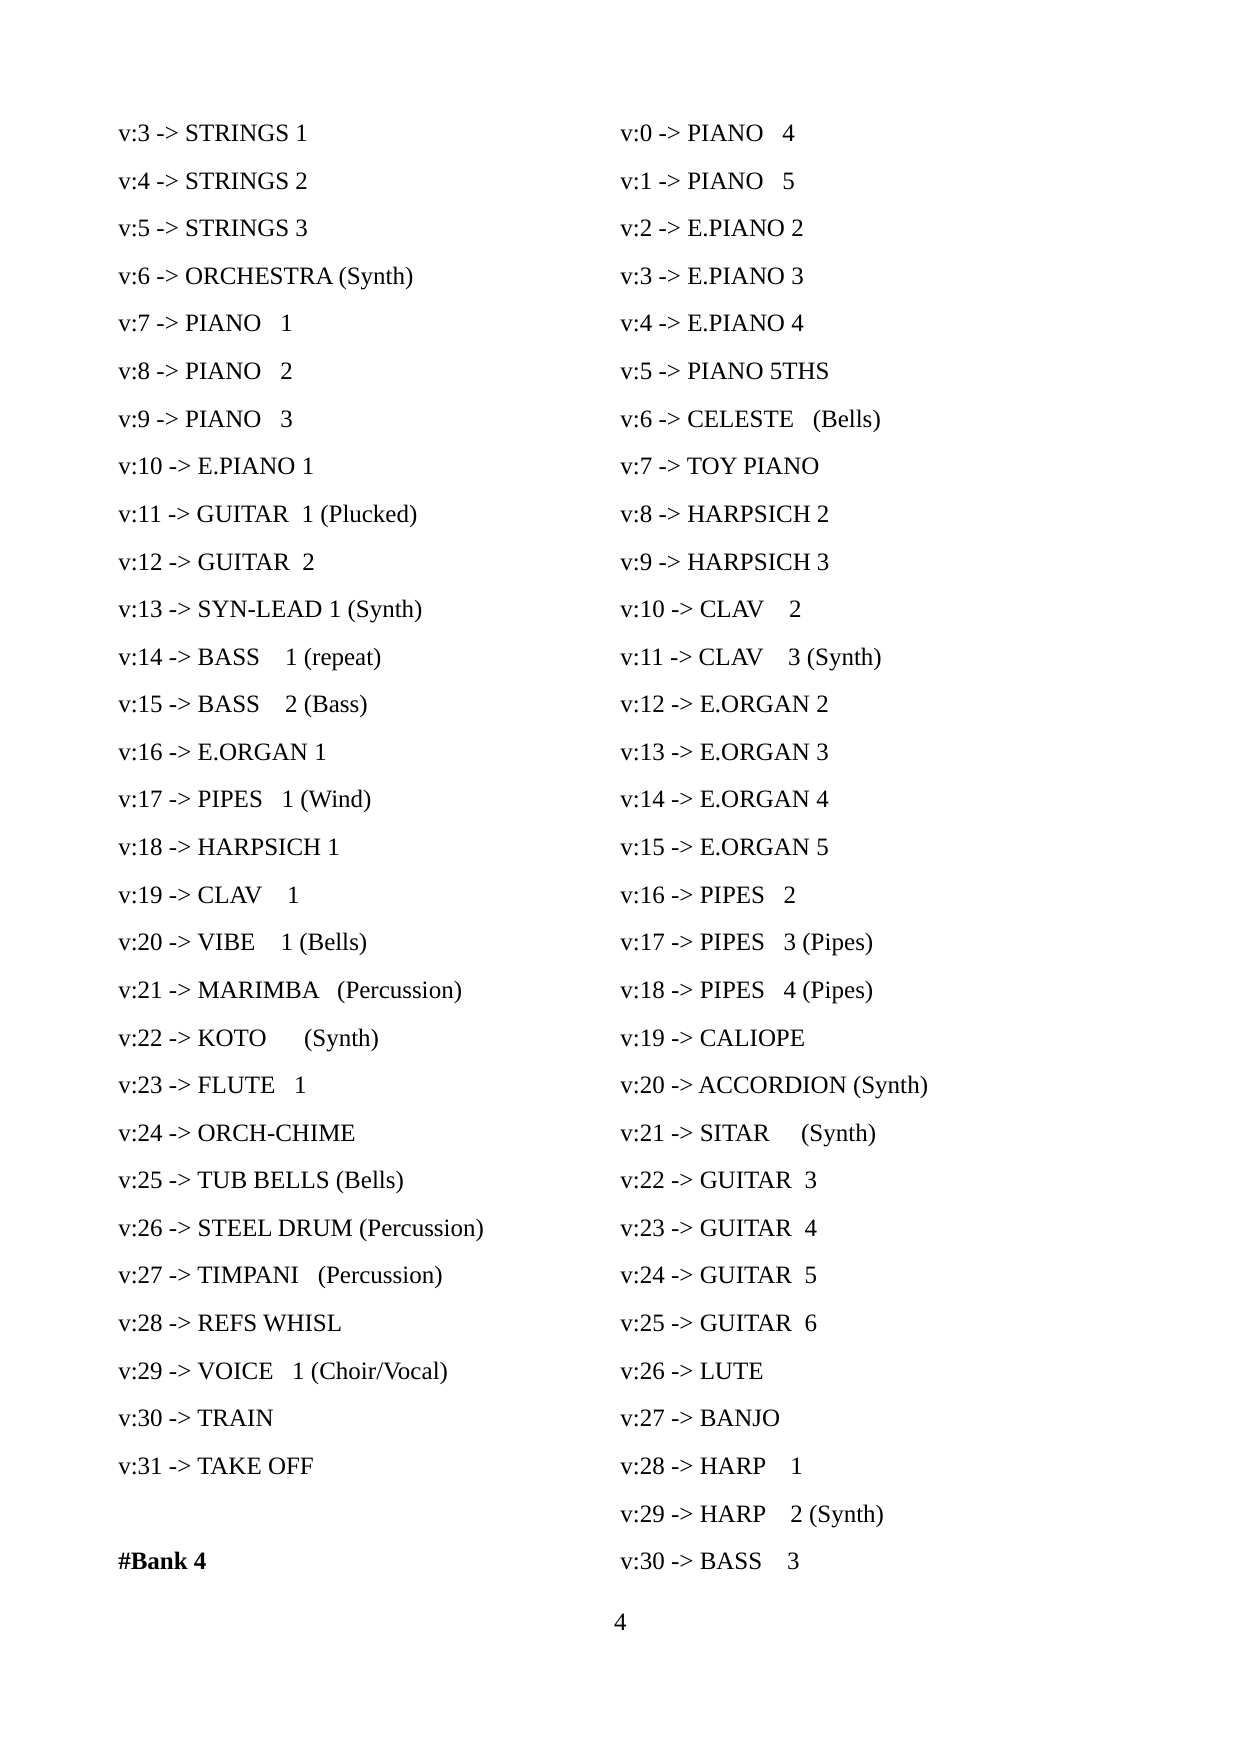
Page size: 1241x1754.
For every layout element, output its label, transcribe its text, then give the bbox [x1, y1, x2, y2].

text v:5 -> PIANO 5THS [620, 356, 1122, 385]
text v:23 -> GUITAR 4 [620, 1213, 1122, 1242]
text v:18 -> PIPES 4 (Pipes) [620, 975, 1122, 1004]
text v:31 -> TAKE OFF [118, 1451, 620, 1480]
text v:8 -> HARPSICH 2 [620, 499, 1122, 528]
text v:7 -> TOY PIANO [620, 451, 1122, 480]
text v:5 -> STRINGS 3 [118, 213, 620, 242]
text v:19 -> CLAV 1 [118, 880, 620, 908]
text v:12 -> E.ORGAN 2 [620, 689, 1122, 718]
text v:16 -> PIPES 2 [620, 880, 1122, 908]
text v:7 -> PIANO 1 [118, 308, 620, 337]
text v:22 -> KOTO (Synth) [118, 1023, 620, 1051]
text v:24 -> GUITAR 5 [620, 1261, 1122, 1289]
text v:25 -> TUB BELLS (Bells) [118, 1165, 620, 1194]
text v:27 -> BANJO [620, 1403, 1122, 1432]
text v:18 -> HARPSICH 1 [118, 832, 620, 861]
text v:0 -> PIANO 4 [620, 118, 1122, 147]
text v:22 -> GUITAR 3 [620, 1165, 1122, 1194]
text v:16 -> E.ORGAN 1 [118, 737, 620, 766]
text v:24 -> ORCH-CHIME [118, 1118, 620, 1147]
text v:17 -> PIPES 1 (Wind) [118, 784, 620, 813]
text v:26 -> LUTE [620, 1356, 1122, 1384]
text v:21 -> MARIMBA (Percussion) [118, 975, 620, 1004]
text v:17 -> PIPES 3 (Pipes) [620, 927, 1122, 956]
text v:9 -> HARPSICH 3 [620, 547, 1122, 575]
text v:23 -> FLUTE 1 [118, 1070, 620, 1099]
text v:10 -> CLAV 2 [620, 594, 1122, 623]
text v:6 -> CELESTE (Bells) [620, 404, 1122, 432]
text v:8 -> PIANO 2 [118, 356, 620, 385]
text v:13 -> E.ORGAN 3 [620, 737, 1122, 766]
text v:13 -> SYN-LEAD 1 (Synth) [118, 594, 620, 623]
text v:6 -> ORCHESTRA (Synth) [118, 261, 620, 290]
text v:19 -> CALIOPE [620, 1023, 1122, 1051]
text v:26 -> STEEL DRUM (Percussion) [118, 1213, 620, 1242]
text v:25 -> GUITAR 6 [620, 1308, 1122, 1337]
text v:11 -> CLAV 3 (Synth) [620, 642, 1122, 671]
text v:29 -> HARP 2 (Synth) [620, 1499, 1122, 1527]
text v:4 -> E.PIANO 4 [620, 308, 1122, 337]
text v:3 -> E.PIANO 3 [620, 261, 1122, 290]
text v:1 -> PIANO 5 [620, 166, 1122, 194]
text v:30 -> BASS 3 [620, 1546, 1122, 1575]
text v:15 -> E.ORGAN 5 [620, 832, 1122, 861]
text v:28 -> HARP 1 [620, 1451, 1122, 1480]
text v:29 -> VOICE 1 (Choir/Vocal) [118, 1356, 620, 1384]
text v:12 -> GUITAR 2 [118, 547, 620, 575]
text v:14 -> E.ORGAN 4 [620, 784, 1122, 813]
text v:21 -> SITAR (Synth) [620, 1118, 1122, 1147]
text #Bank 4 [118, 1546, 620, 1575]
text v:14 -> BASS 1 (repeat) [118, 642, 620, 671]
text v:30 -> TRAIN [118, 1403, 620, 1432]
text v:9 -> PIANO 3 [118, 404, 620, 432]
text v:3 -> STRINGS 1 [118, 118, 620, 147]
text v:4 -> STRINGS 2 [118, 166, 620, 194]
text v:20 -> VIBE 1 (Bells) [118, 927, 620, 956]
text v:20 -> ACCORDION (Synth) [620, 1070, 1122, 1099]
text v:15 -> BASS 2 (Bass) [118, 689, 620, 718]
text v:10 -> E.PIANO 1 [118, 451, 620, 480]
text v:27 -> TIMPANI (Percussion) [118, 1261, 620, 1289]
text v:28 -> REFS WHISL [118, 1308, 620, 1337]
text v:11 -> GUITAR 1 (Plucked) [118, 499, 620, 528]
text v:2 -> E.PIANO 2 [620, 213, 1122, 242]
